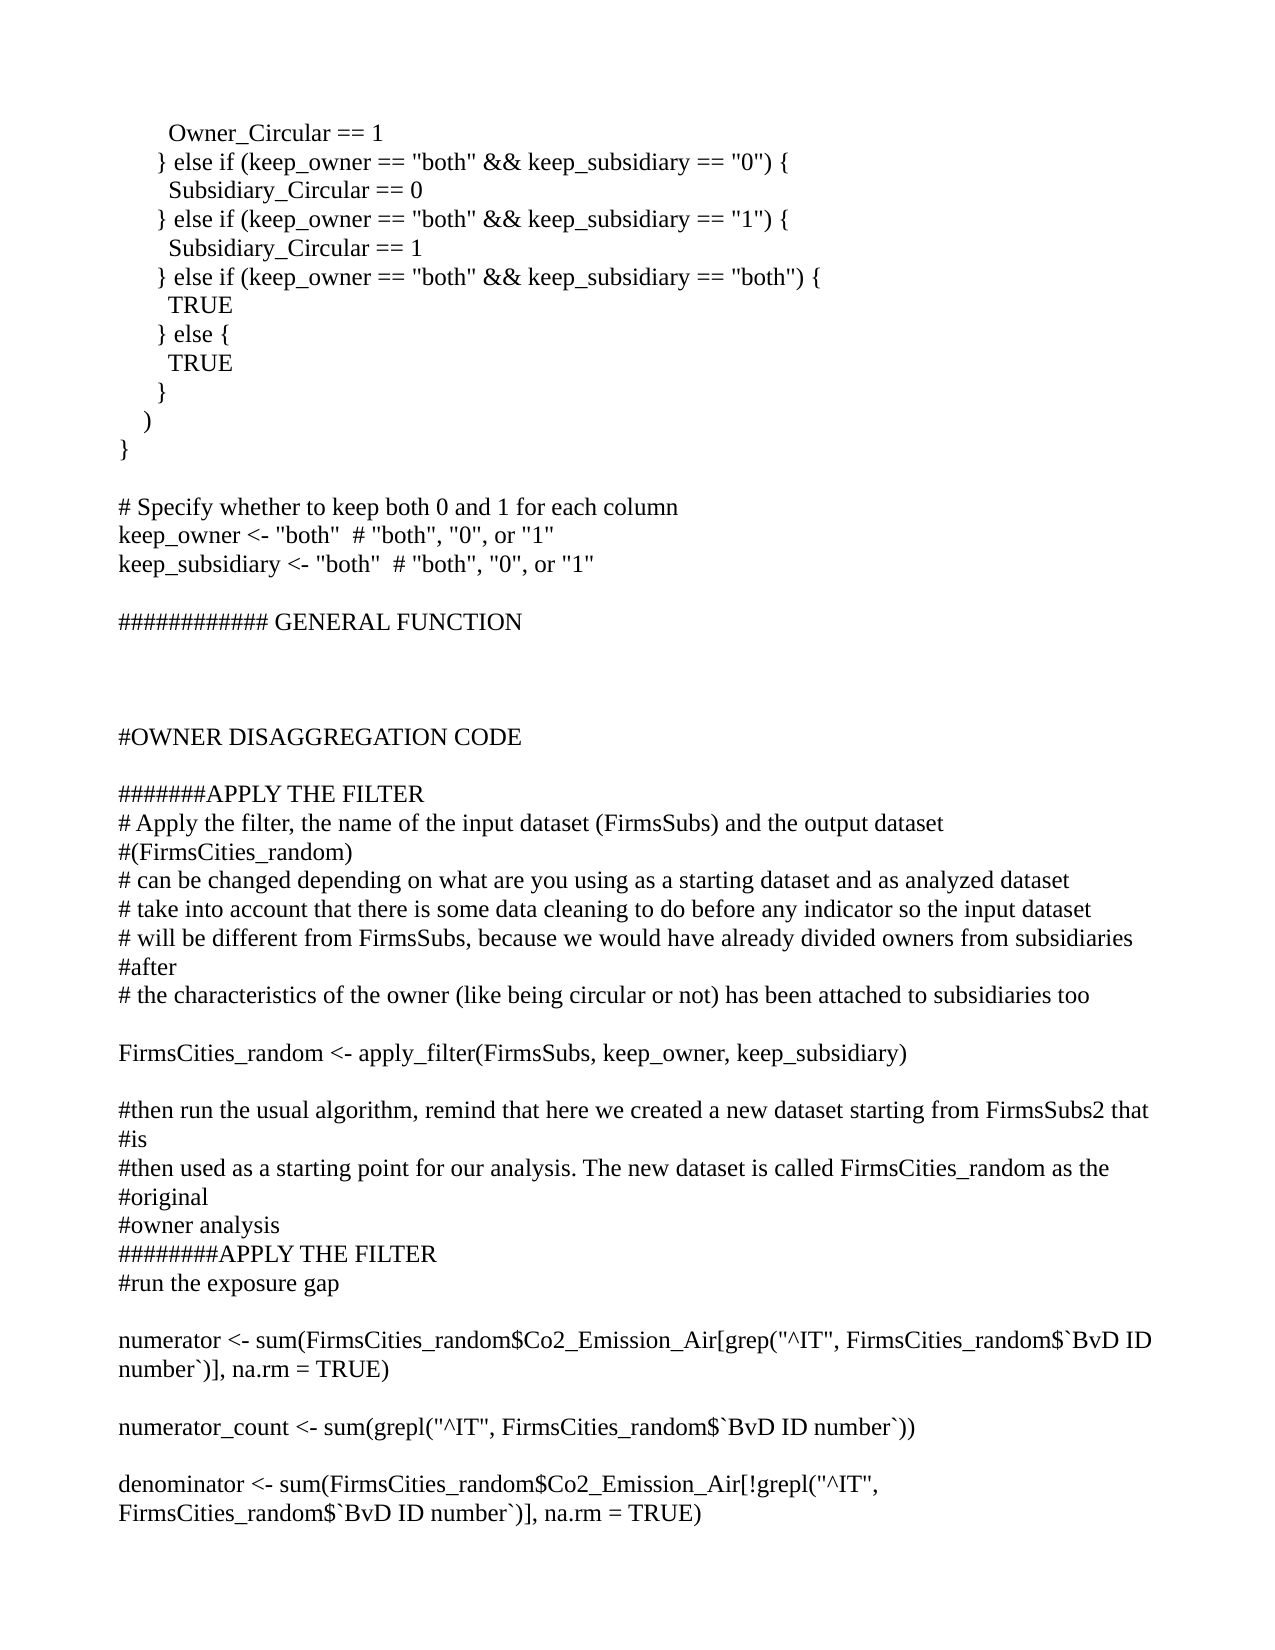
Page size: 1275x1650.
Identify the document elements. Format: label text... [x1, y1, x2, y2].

text ############ GENERAL FUNCTION [118, 607, 1157, 636]
text # Apply the filter, the name of the input dataset (FirmsSubs) and the output dataset #(FirmsCities_random) [118, 808, 1157, 866]
text } else if (keep_owner == "both" && keep_subsidiary == "both") { [118, 262, 1157, 291]
text #######APPLY THE FILTER [118, 779, 1157, 808]
text ) [118, 406, 1157, 434]
text } else { [118, 319, 1157, 348]
text numerator <- sum(FirmsCities_random$Co2_Emission_Air[grep("^IT", FirmsCities_random$`BvD ID number`)], na.rm = TRUE) [118, 1326, 1157, 1383]
text ########APPLY THE FILTER [118, 1239, 1157, 1268]
text #then used as a starting point for our analysis. The new dataset is called FirmsCities_random as the #original [118, 1153, 1157, 1211]
text #run the exposure gap [118, 1268, 1157, 1297]
text } else if (keep_owner == "both" && keep_subsidiary == "1") { [118, 204, 1157, 233]
text # will be different from FirmsSubs, because we would have already divided owners from subsidiaries #after [118, 923, 1157, 981]
text } [118, 377, 1157, 406]
text Owner_Circular == 1 [118, 118, 1157, 147]
text Subsidiary_Circular == 1 [118, 233, 1157, 262]
text # the characteristics of the owner (like being circular or not) has been attached to subsidiaries too [118, 981, 1157, 1009]
text keep_owner <- "both" # "both", "0", or "1" [118, 521, 1157, 549]
text #owner analysis [118, 1211, 1157, 1239]
text #then run the usual algorithm, remind that here we created a new dataset starting from FirmsSubs2 that #is [118, 1096, 1157, 1153]
text TRUE [118, 291, 1157, 319]
text FirmsCities_random <- apply_filter(FirmsSubs, keep_owner, keep_subsidiary) [118, 1038, 1157, 1067]
text # Specify whether to keep both 0 and 1 for each column [118, 492, 1157, 521]
text keep_subsidiary <- "both" # "both", "0", or "1" [118, 549, 1157, 578]
text # can be changed depending on what are you using as a starting dataset and as analyzed dataset [118, 866, 1157, 894]
text } else if (keep_owner == "both" && keep_subsidiary == "0") { [118, 147, 1157, 176]
text TRUE [118, 348, 1157, 377]
text } [118, 434, 1157, 463]
text denominator <- sum(FirmsCities_random$Co2_Emission_Air[!grepl("^IT", FirmsCities_random$`BvD ID number`)], na.rm = TRUE) [118, 1469, 1157, 1527]
text numerator_count <- sum(grepl("^IT", FirmsCities_random$`BvD ID number`)) [118, 1412, 1157, 1441]
text Subsidiary_Circular == 0 [118, 176, 1157, 204]
text #OWNER DISAGGREGATION CODE [118, 722, 1157, 751]
text # take into account that there is some data cleaning to do before any indicator so the input dataset [118, 894, 1157, 923]
